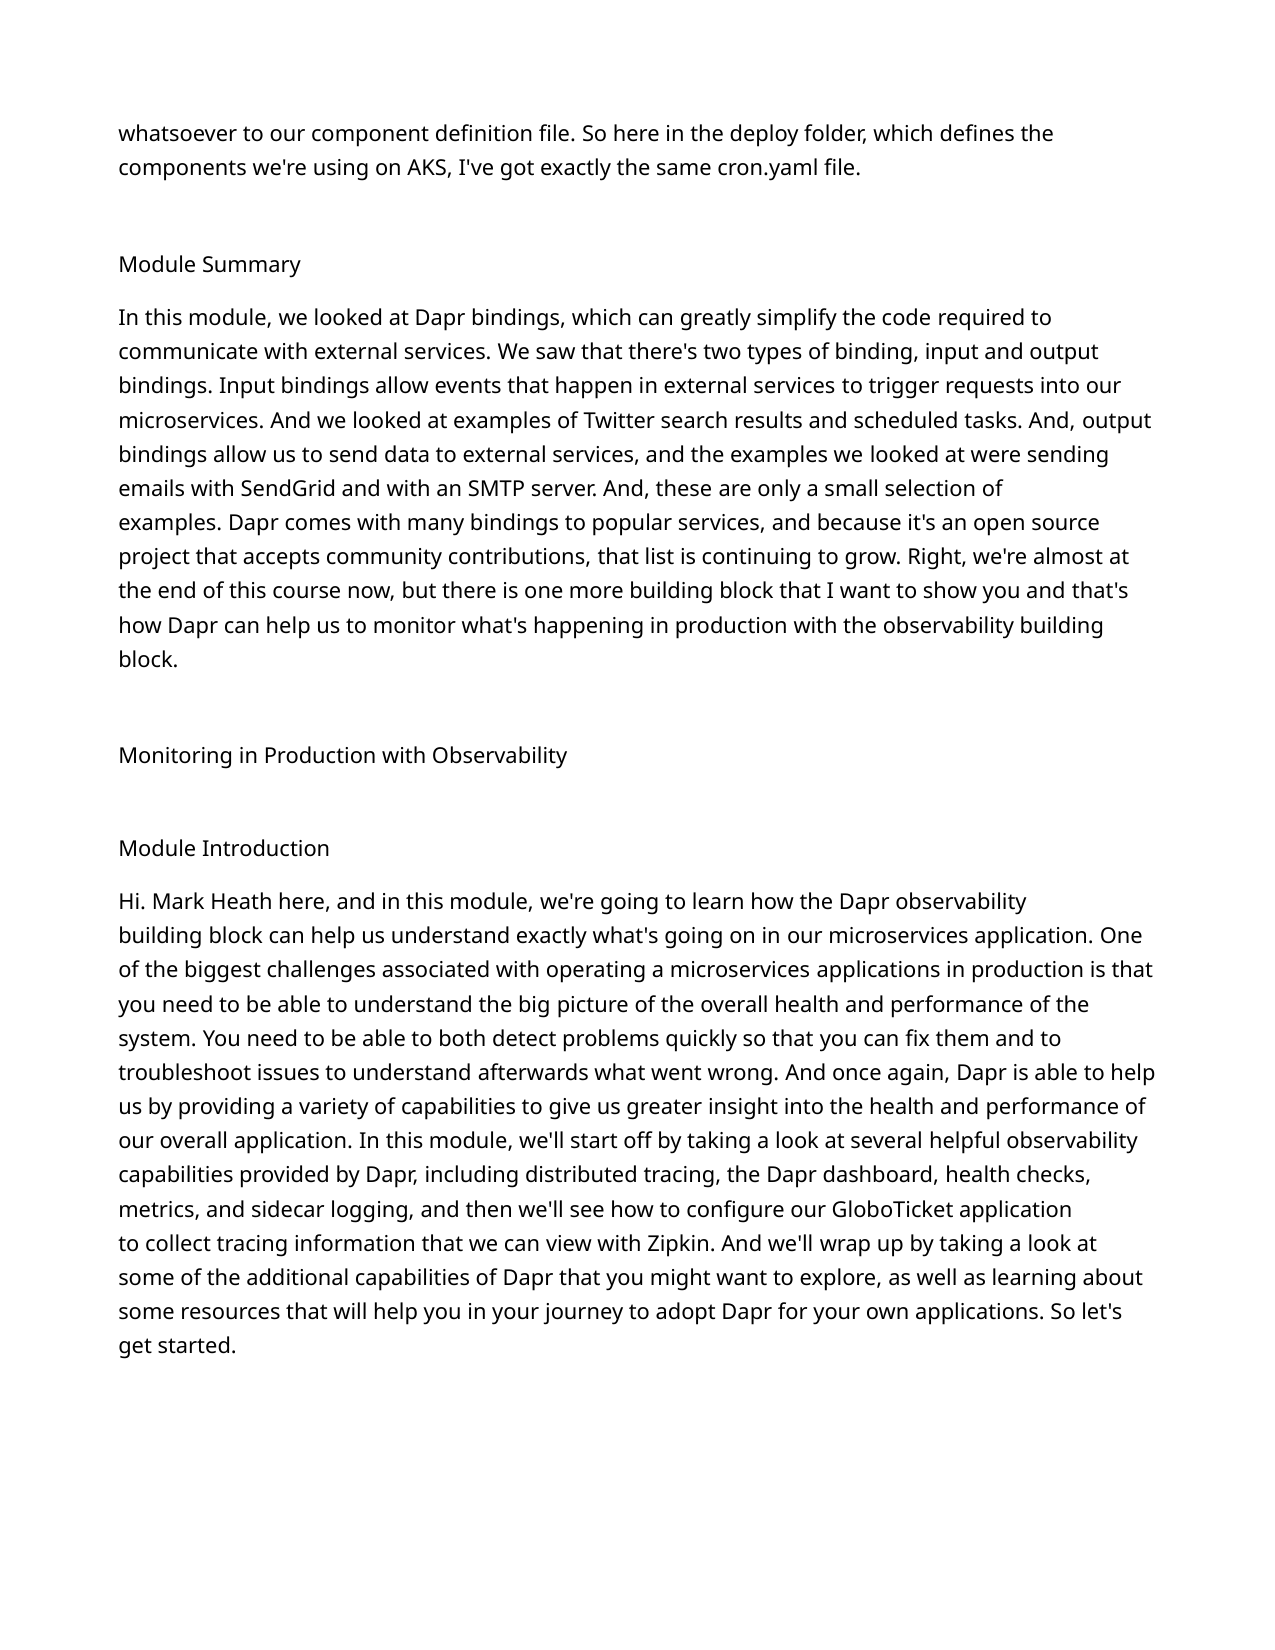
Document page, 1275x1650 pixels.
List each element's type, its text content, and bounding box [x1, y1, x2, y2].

subtitle Module Summary [118, 249, 1157, 279]
subtitle Monitoring in Production with Observability [118, 741, 1157, 770]
text whatsoever to our component definition file. So here in the deploy folder, which defines the components we're using on AKS, I've got exactly the same cron.yaml file. [118, 118, 1157, 182]
text Hi. Mark Heath here, and in this module, we're going to learn how the Dapr observability building block can help us understand exactly what's going on in our microservices application. One of the biggest challenges associated with operating a microservices applications in production is that you need to be able to understand the big picture of the overall health and performance of the system. You need to be able to both detect problems quickly so that you can fix them and to troubleshoot issues to understand afterwards what went wrong. And once again, Dapr is able to help us by providing a variety of capabilities to give us greater insight into the health and performance of our overall application. In this module, we'll start off by taking a look at several helpful observability capabilities provided by Dapr, including distributed tracing, the Dapr dashboard, health checks, metrics, and sidecar logging, and then we'll see how to configure our GloboTicket application to collect tracing information that we can view with Zipkin. And we'll wrap up by taking a look at some of the additional capabilities of Dapr that you might want to explore, as well as learning about some resources that will help you in your journey to adopt Dapr for your own applications. So let's get started. [118, 886, 1157, 1360]
subtitle Module Introduction [118, 833, 1157, 863]
text In this module, we looked at Dapr bindings, which can greatly simplify the code required to communicate with external services. We saw that there's two types of binding, input and output bindings. Input bindings allow events that happen in external services to trigger requests into our microservices. And we looked at examples of Twitter search results and scheduled tasks. And, output bindings allow us to send data to external services, and the examples we looked at were sending emails with SendGrid and with an SMTP server. And, these are only a small selection of examples. Dapr comes with many bindings to popular services, and because it's an open source project that accepts community contributions, that list is continuing to grow. Right, we're almost at the end of this course now, but there is one more building block that I want to show you and that's how Dapr can help us to monitor what's happening in production with the observability building block. [118, 302, 1157, 674]
